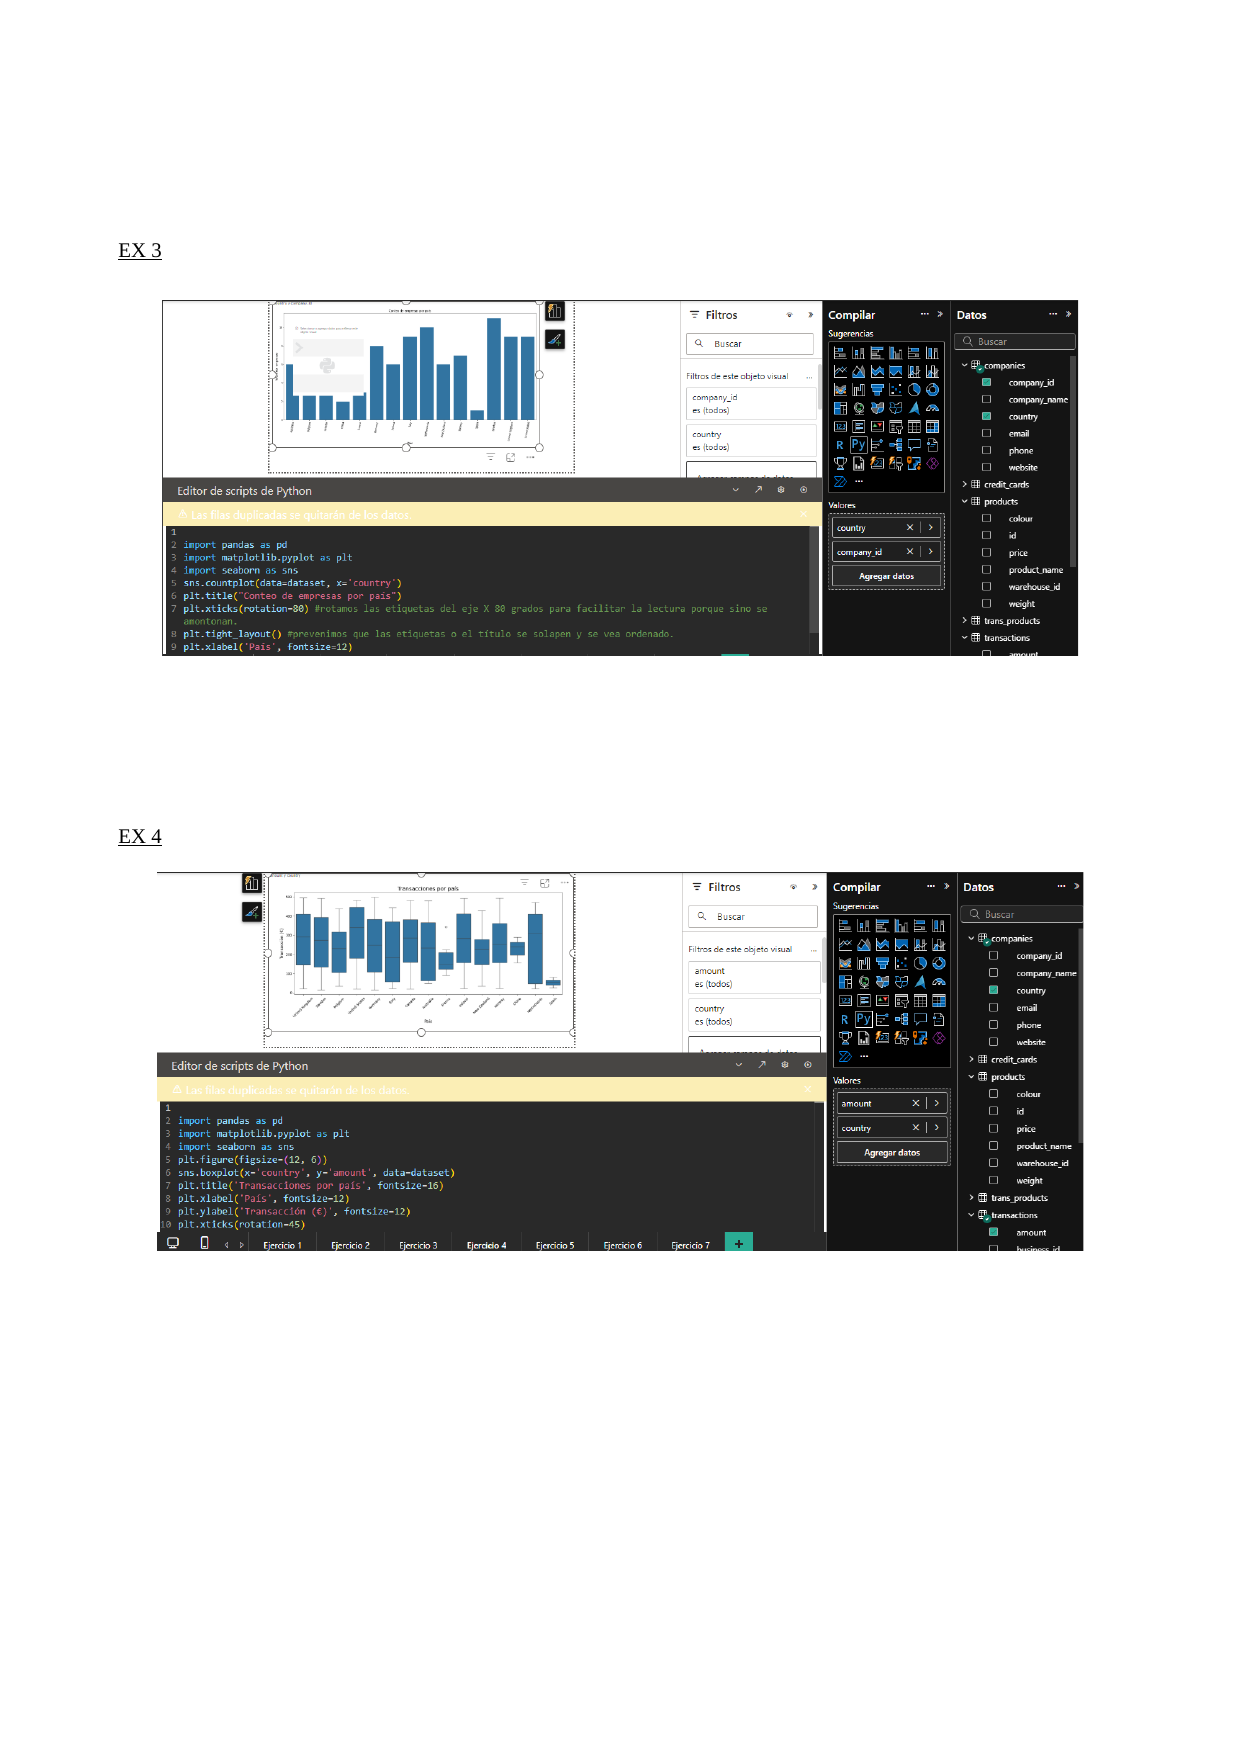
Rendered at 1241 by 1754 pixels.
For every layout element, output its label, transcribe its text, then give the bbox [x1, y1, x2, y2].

text EX 3 [118, 238, 1122, 262]
picture [157, 872, 1084, 1251]
text EX 4 [118, 824, 1122, 848]
picture [162, 300, 1079, 656]
